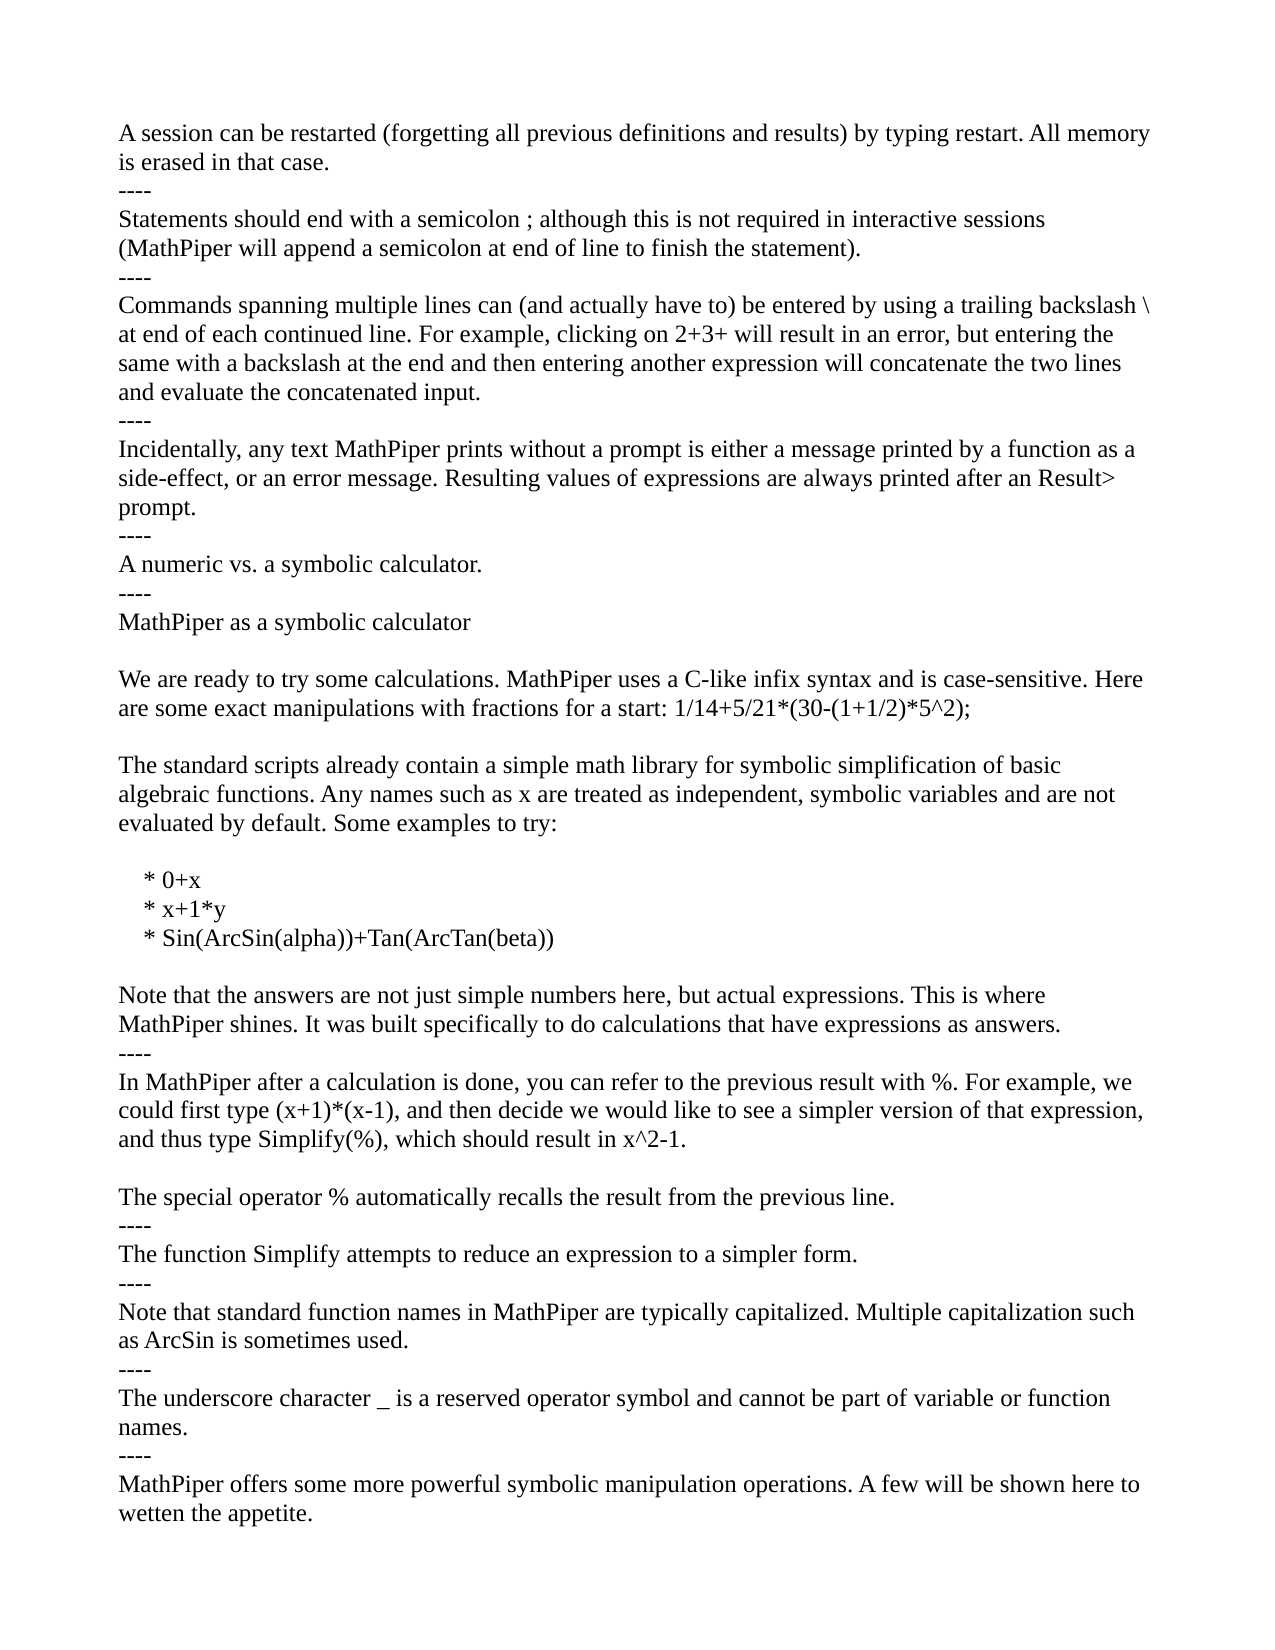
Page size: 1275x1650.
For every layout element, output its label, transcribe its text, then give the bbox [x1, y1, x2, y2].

text A session can be restarted (forgetting all previous definitions and results) by typing restart. All memory is erased in that case. [118, 118, 1157, 176]
text Commands spanning multiple lines can (and actually have to) be entered by using a trailing backslash \ at end of each continued line. For example, clicking on 2+3+ will result in an error, but entering the same with a backslash at the end and then entering another expression will concatenate the two lines and evaluate the concatenated input. [118, 291, 1157, 406]
text ---- [118, 521, 1157, 549]
text The function Simplify attempts to reduce an expression to a simpler form. [118, 1239, 1157, 1268]
text The special operator % automatically recalls the result from the previous line. [118, 1182, 1157, 1211]
text ---- [118, 1038, 1157, 1067]
text * x+1*y [118, 894, 1157, 923]
text * Sin(ArcSin(alpha))+Tan(ArcTan(beta)) [118, 923, 1157, 952]
text The standard scripts already contain a simple math library for symbolic simplification of basic algebraic functions. Any names such as x are treated as independent, symbolic variables and are not evaluated by default. Some examples to try: [118, 751, 1157, 837]
text The underscore character _ is a reserved operator symbol and cannot be part of variable or function names. [118, 1383, 1157, 1441]
text MathPiper as a symbolic calculator [118, 607, 1157, 636]
text Note that the answers are not just simple numbers here, but actual expressions. This is where MathPiper shines. It was built specifically to do calculations that have expressions as answers. [118, 981, 1157, 1038]
text MathPiper offers some more powerful symbolic manipulation operations. A few will be shown here to wetten the appetite. [118, 1469, 1157, 1527]
text Note that standard function names in MathPiper are typically capitalized. Multiple capitalization such as ArcSin is sometimes used. [118, 1297, 1157, 1354]
text ---- [118, 262, 1157, 291]
text ---- [118, 406, 1157, 434]
text Statements should end with a semicolon ; although this is not required in interactive sessions (MathPiper will append a semicolon at end of line to finish the statement). [118, 204, 1157, 262]
text In MathPiper after a calculation is done, you can refer to the previous result with %. For example, we could first type (x+1)*(x-1), and then decide we would like to see a simpler version of that expression, and thus type Simplify(%), which should result in x^2-1. [118, 1067, 1157, 1153]
text ---- [118, 1354, 1157, 1383]
text ---- [118, 1211, 1157, 1239]
text ---- [118, 176, 1157, 204]
text We are ready to try some calculations. MathPiper uses a C-like infix syntax and is case-sensitive. Here are some exact manipulations with fractions for a start: 1/14+5/21*(30-(1+1/2)*5^2); [118, 664, 1157, 722]
text ---- [118, 1441, 1157, 1469]
text * 0+x [118, 866, 1157, 894]
text Incidentally, any text MathPiper prints without a prompt is either a message printed by a function as a side-effect, or an error message. Resulting values of expressions are always printed after an Result> prompt. [118, 434, 1157, 521]
text ---- [118, 1268, 1157, 1297]
text A numeric vs. a symbolic calculator. [118, 549, 1157, 578]
text ---- [118, 578, 1157, 607]
